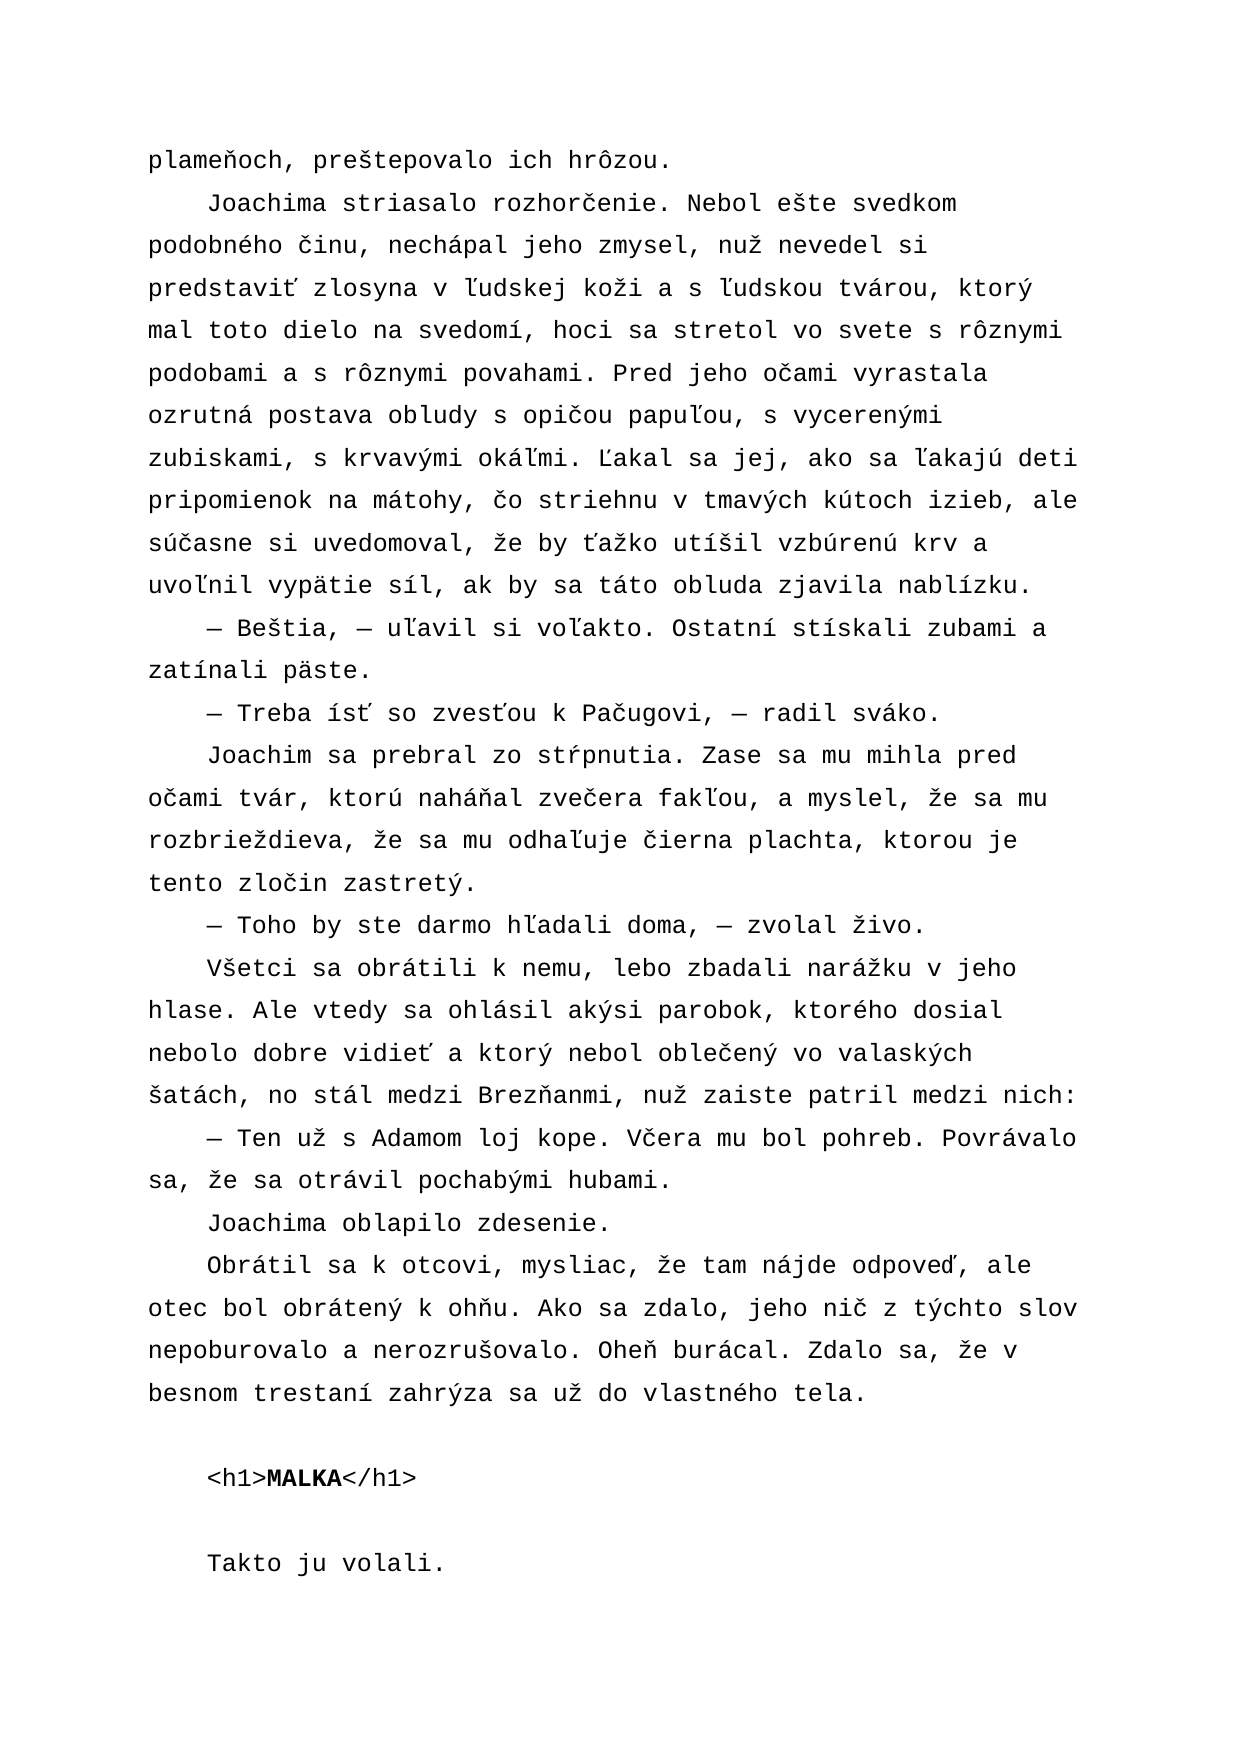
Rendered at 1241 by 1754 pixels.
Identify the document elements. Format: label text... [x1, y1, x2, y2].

text Joachima striasalo rozhorčenie. Nebol ešte svedkom podobného činu, nechápal jeho zmysel, nuž nevedel si predstaviť zlosyna v ľudskej koži a s ľudskou tvárou, ktorý mal toto dielo na svedomí, hoci sa stretol vo svete s rôznymi podobami a s rôznymi povahami. Pred jeho očami vyrastala ozrutná postava obludy s opičou papuľou, s vycerenými zubiskami, s krvavými okáľmi. Ľakal sa jej, ako sa ľakajú deti pripomienok na mátohy, čo striehnu v tmavých kútoch izieb, ale súčasne si uvedomoval, že by ťažko utíšil vzbúrenú krv a uvoľnil vypätie síl, ak by sa táto obluda zjavila nablízku. [148, 190, 1092, 601]
text plameňoch, preštepovalo ich hrôzou. [148, 148, 1092, 176]
text Obrátil sa k otcovi, mysliac, že tam nájde odpoveď, ale otec bol obrátený k ohňu. Ako sa zdalo, jeho nič z týchto slov nepoburovalo a nerozrušovalo. Oheň burácal. Zdalo sa, že v besnom trestaní zahrýza sa už do vlastného tela. [148, 1253, 1092, 1408]
text — Treba ísť so zvesťou k Pačugovi, — radil sváko. [148, 700, 1092, 728]
text — Toho by ste darmo hľadali doma, — zvolal živo. [148, 913, 1092, 941]
text Joachim sa prebral zo stŕpnutia. Zase sa mu mihla pred očami tvár, ktorú naháňal zvečera fakľou, a myslel, že sa mu rozbrieždieva, že sa mu odhaľuje čierna plachta, ktorou je tento zločin zastretý. [148, 743, 1092, 898]
text Takto ju volali. [148, 1550, 1092, 1578]
subtitle <h1>MALKA</h1> [207, 1465, 1092, 1493]
text — Ten už s Adamom loj kope. Včera mu bol pohreb. Povrávalo sa, že sa otrávil pochabými hubami. [148, 1125, 1092, 1196]
text Joachima oblapilo zdesenie. [148, 1210, 1092, 1238]
text — Beštia, — uľavil si voľakto. Ostatní stískali zubami a zatínali päste. [148, 615, 1092, 686]
text Všetci sa obrátili k nemu, lebo zbadali narážku v jeho hlase. Ale vtedy sa ohlásil akýsi parobok, ktorého dosial nebolo dobre vidieť a ktorý nebol oblečený vo valaských šatách, no stál medzi Brezňanmi, nuž zaiste patril medzi nich: [148, 955, 1092, 1111]
